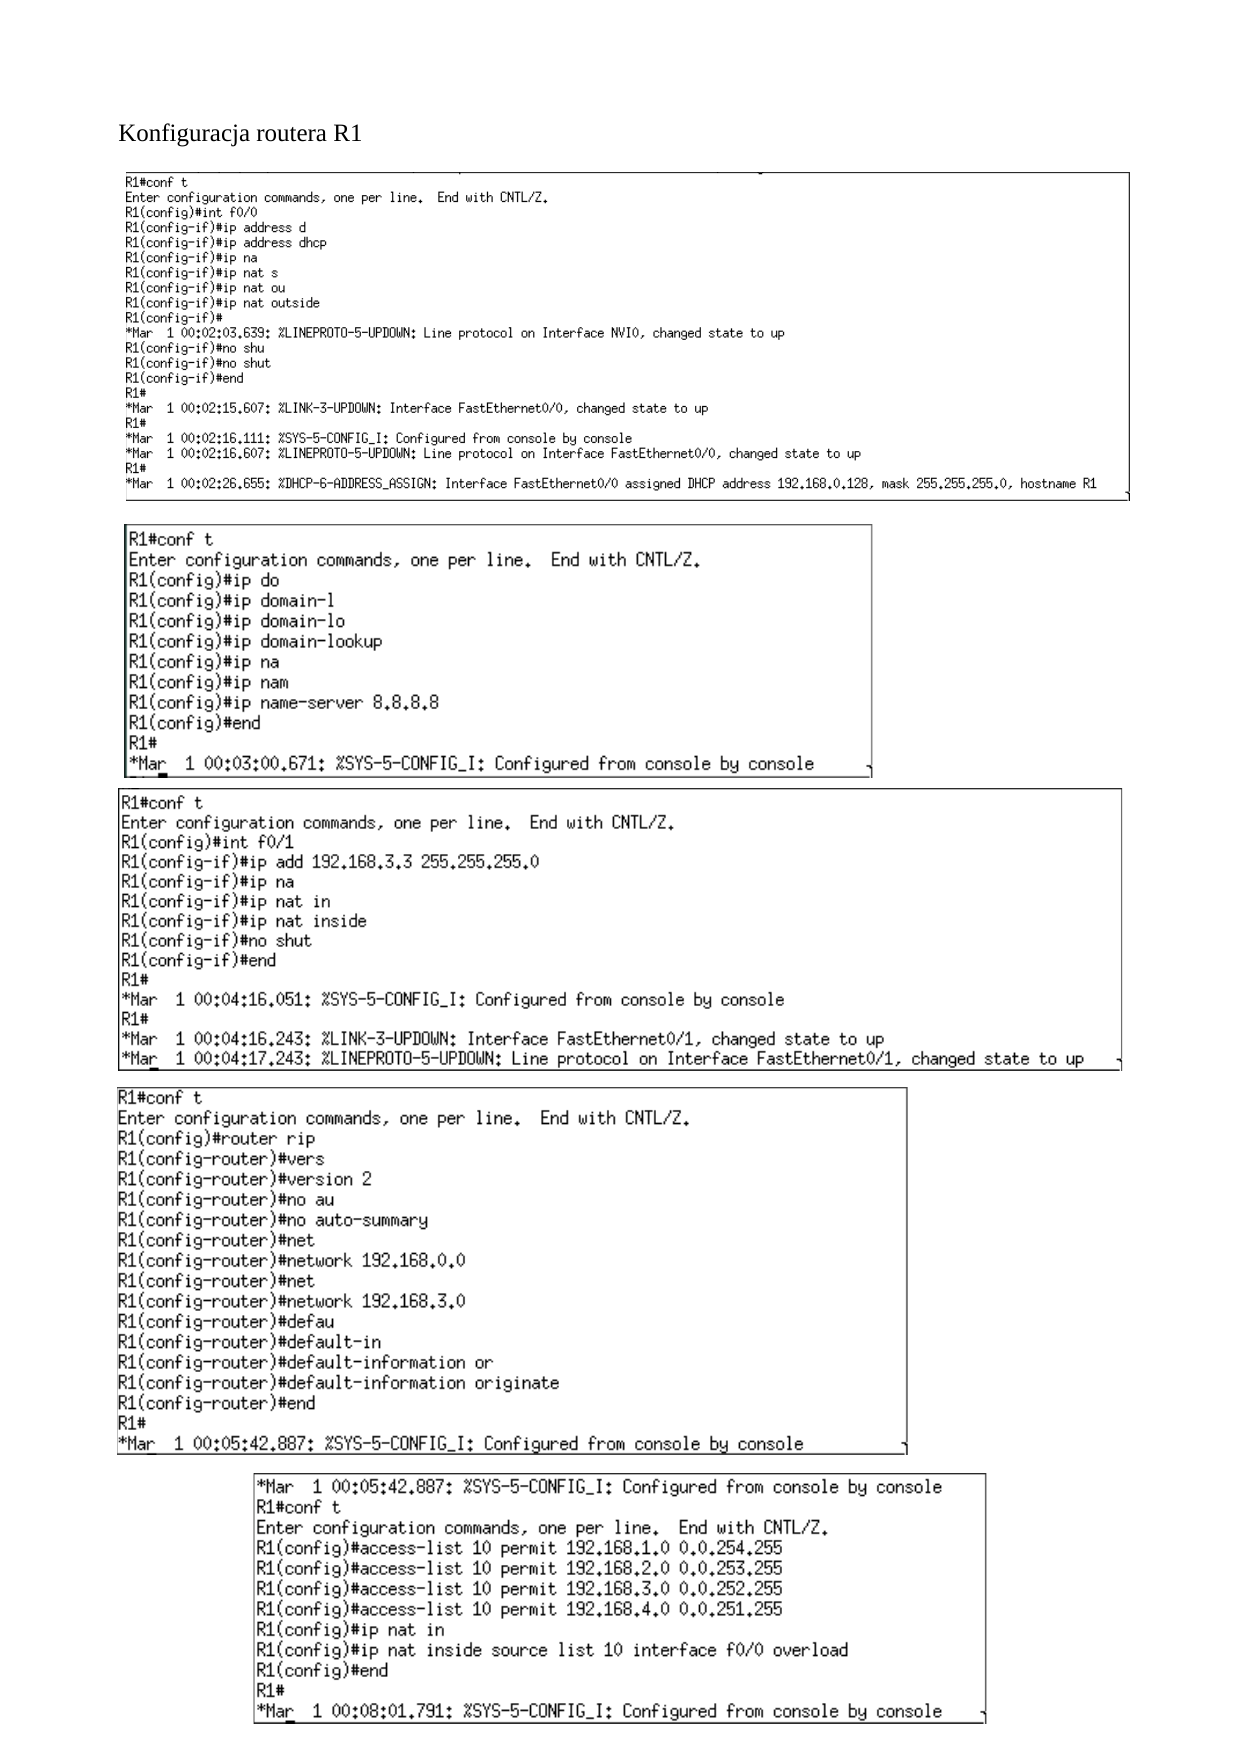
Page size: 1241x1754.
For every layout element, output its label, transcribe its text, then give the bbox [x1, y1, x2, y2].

picture [126, 172, 1130, 501]
text Konfiguracja routera R1 [118, 118, 1122, 147]
picture [117, 1087, 908, 1455]
picture [118, 788, 1123, 1071]
picture [124, 524, 873, 778]
picture [253, 1473, 987, 1724]
